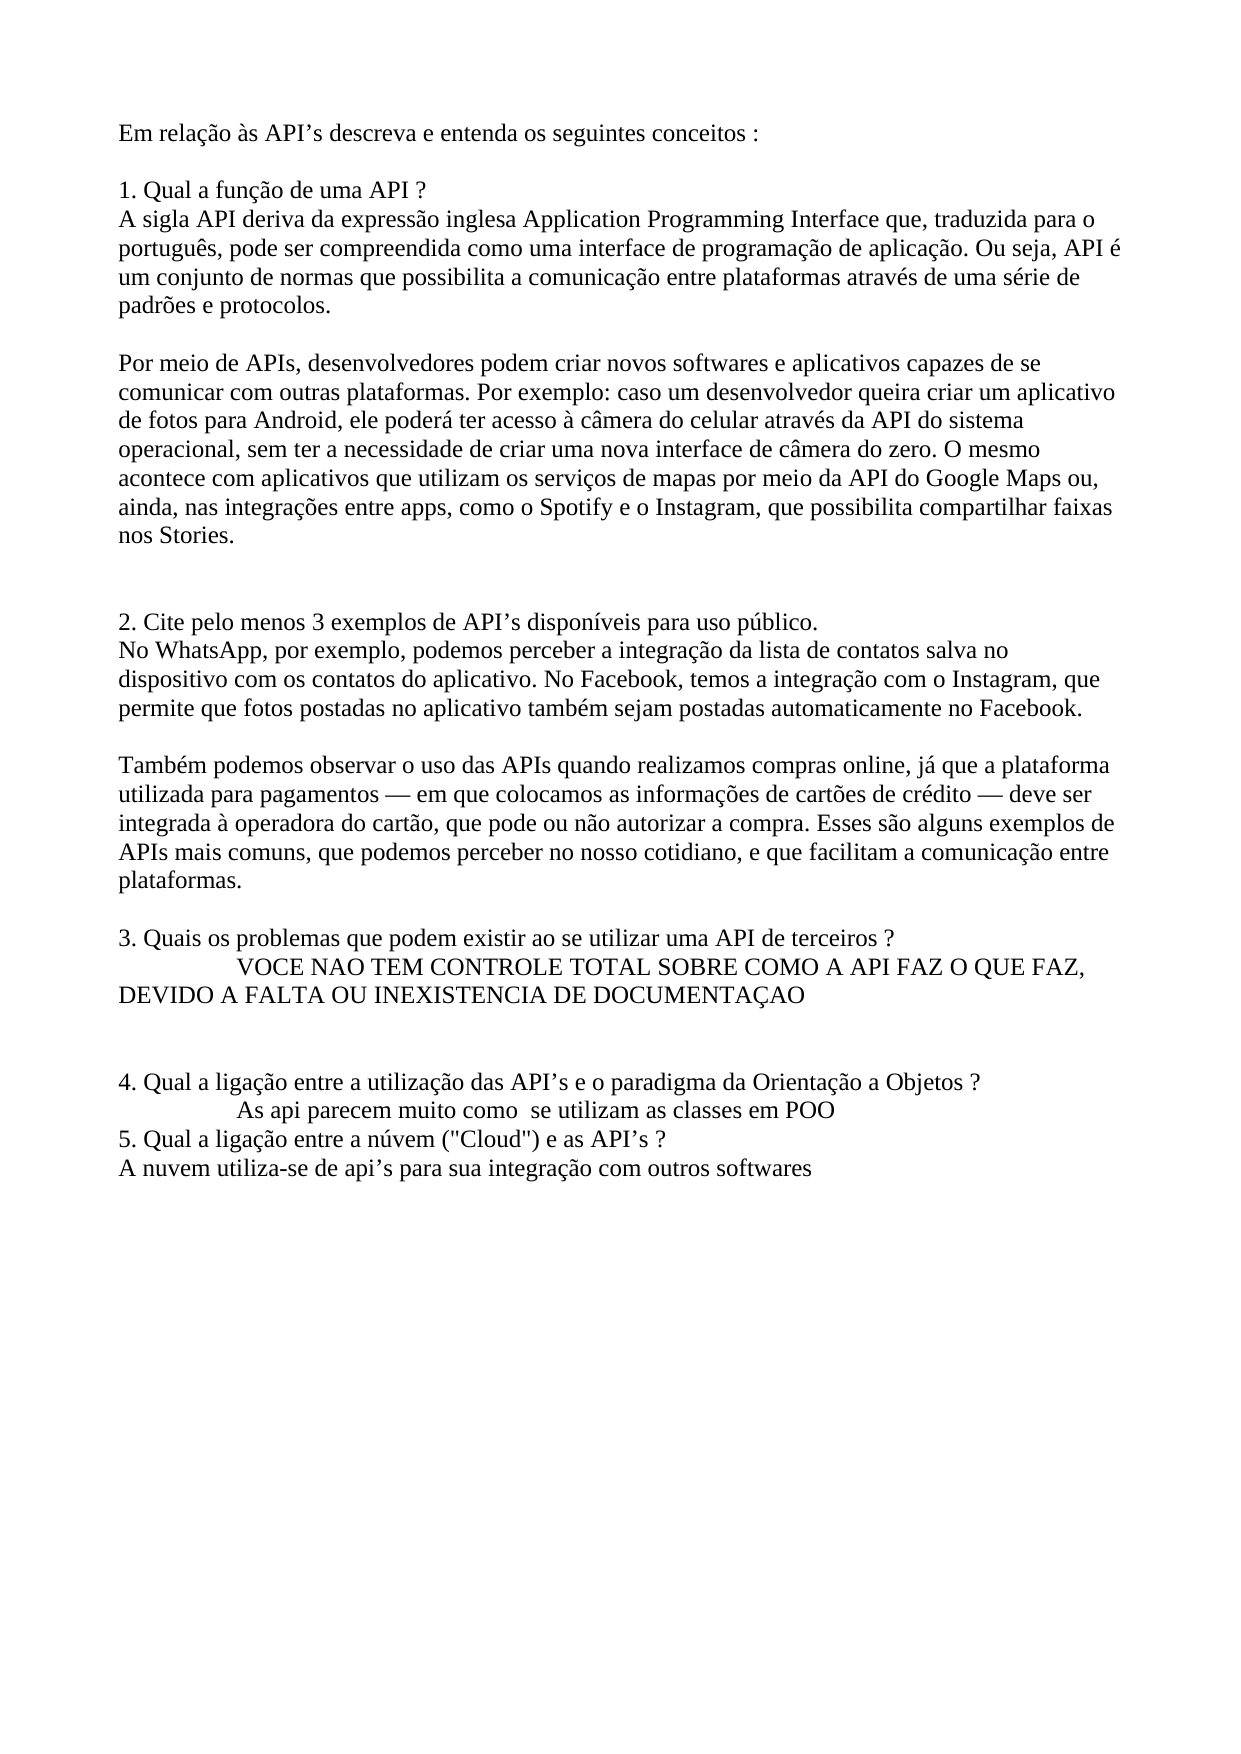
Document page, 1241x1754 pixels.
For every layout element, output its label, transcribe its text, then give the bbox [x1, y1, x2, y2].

text A sigla API deriva da expressão inglesa Application Programming Interface que, traduzida para o português, pode ser compreendida como uma interface de programação de aplicação. Ou seja, API é um conjunto de normas que possibilita a comunicação entre plataformas através de uma série de padrões e protocolos. [118, 204, 1122, 319]
text Também podemos observar o uso das APIs quando realizamos compras online, já que a plataforma utilizada para pagamentos — em que colocamos as informações de cartões de crédito — deve ser integrada à operadora do cartão, que pode ou não autorizar a compra. Esses são alguns exemplos de APIs mais comuns, que podemos perceber no nosso cotidiano, e que facilitam a comunicação entre plataformas. [118, 751, 1122, 894]
text A nuvem utiliza-se de api’s para sua integração com outros softwares [118, 1153, 1122, 1182]
text No WhatsApp, por exemplo, podemos perceber a integração da lista de contatos salva no dispositivo com os contatos do aplicativo. No Facebook, temos a integração com o Instagram, que permite que fotos postadas no aplicativo também sejam postadas automaticamente no Facebook. [118, 636, 1122, 722]
text As api parecem muito como se utilizam as classes em POO [118, 1096, 1122, 1124]
text VOCE NAO TEM CONTROLE TOTAL SOBRE COMO A API FAZ O QUE FAZ, DEVIDO A FALTA OU INEXISTENCIA DE DOCUMENTAÇAO [118, 952, 1122, 1009]
text Em relação às API’s descreva e entenda os seguintes conceitos : [118, 118, 1122, 147]
text 5. Qual a ligação entre a núvem ("Cloud") e as API’s ? [118, 1124, 1122, 1153]
text Por meio de APIs, desenvolvedores podem criar novos softwares e aplicativos capazes de se comunicar com outras plataformas. Por exemplo: caso um desenvolvedor queira criar um aplicativo de fotos para Android, ele poderá ter acesso à câmera do celular através da API do sistema operacional, sem ter a necessidade de criar uma nova interface de câmera do zero. O mesmo acontece com aplicativos que utilizam os serviços de mapas por meio da API do Google Maps ou, ainda, nas integrações entre apps, como o Spotify e o Instagram, que possibilita compartilhar faixas nos Stories. [118, 348, 1122, 549]
text 1. Qual a função de uma API ? [118, 176, 1122, 204]
text 3. Quais os problemas que podem existir ao se utilizar uma API de terceiros ? [118, 923, 1122, 952]
text 2. Cite pelo menos 3 exemplos de API’s disponíveis para uso público. [118, 607, 1122, 636]
text 4. Qual a ligação entre a utilização das API’s e o paradigma da Orientação a Objetos ? [118, 1067, 1122, 1096]
